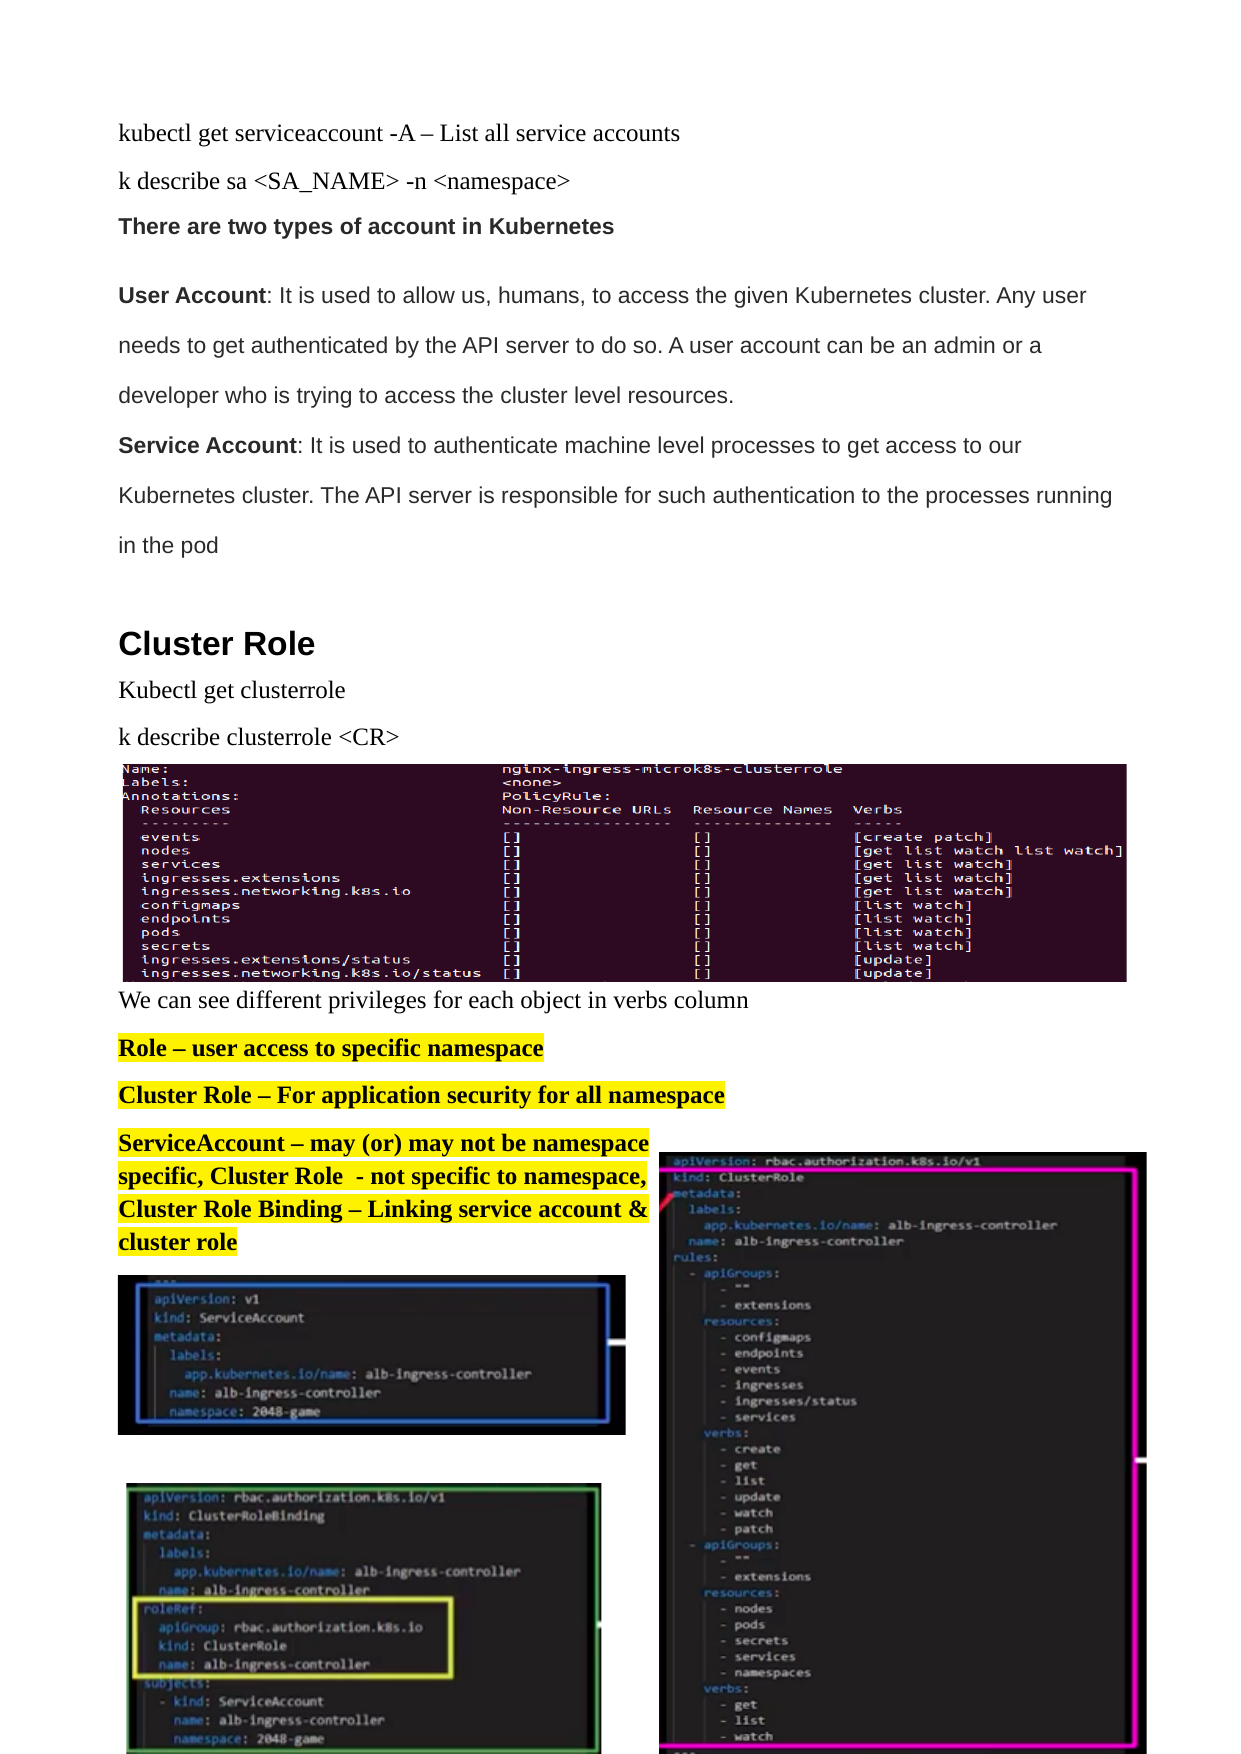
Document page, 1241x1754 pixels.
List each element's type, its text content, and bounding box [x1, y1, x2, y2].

text k describe sa <SA_NAME> -n <namespace> [118, 166, 1122, 194]
text kubectl get serviceaccount -A – List all service accounts [118, 118, 1122, 147]
list Service Account: It is used to authenticate machine level processes to get access to our Kubernetes cluster. The API server is responsible for such authentication to the processes running in the pod [118, 408, 1122, 558]
text Role – user access to specific namespace [118, 1033, 1122, 1062]
text Kubectl get clusterrole [118, 675, 1122, 704]
text ServiceAccount – may (or) may not be namespace specific, Cluster Role - not specific to namespace, Cluster Role Binding – Linking service account & cluster role [118, 1128, 1122, 1256]
picture [126, 1483, 602, 1754]
text Cluster Role – For application security for all namespace [118, 1081, 1122, 1109]
picture [659, 1152, 1147, 1754]
text k describe clusterrole <CR> [118, 722, 1122, 751]
picture [122, 764, 1127, 982]
subtitle Cluster Role [118, 624, 1122, 662]
picture [117, 1275, 626, 1435]
text User Account: It is used to allow us, humans, to access the given Kubernetes cluster. Any user needs to get authenticated by the API server to do so. A user account can be an admin or a developer who is trying to access the cluster level resources. [118, 258, 1122, 408]
text We can see different privileges for each object in verbs column [118, 770, 1122, 1014]
text There are two types of account in Kubernetes [118, 213, 1122, 240]
